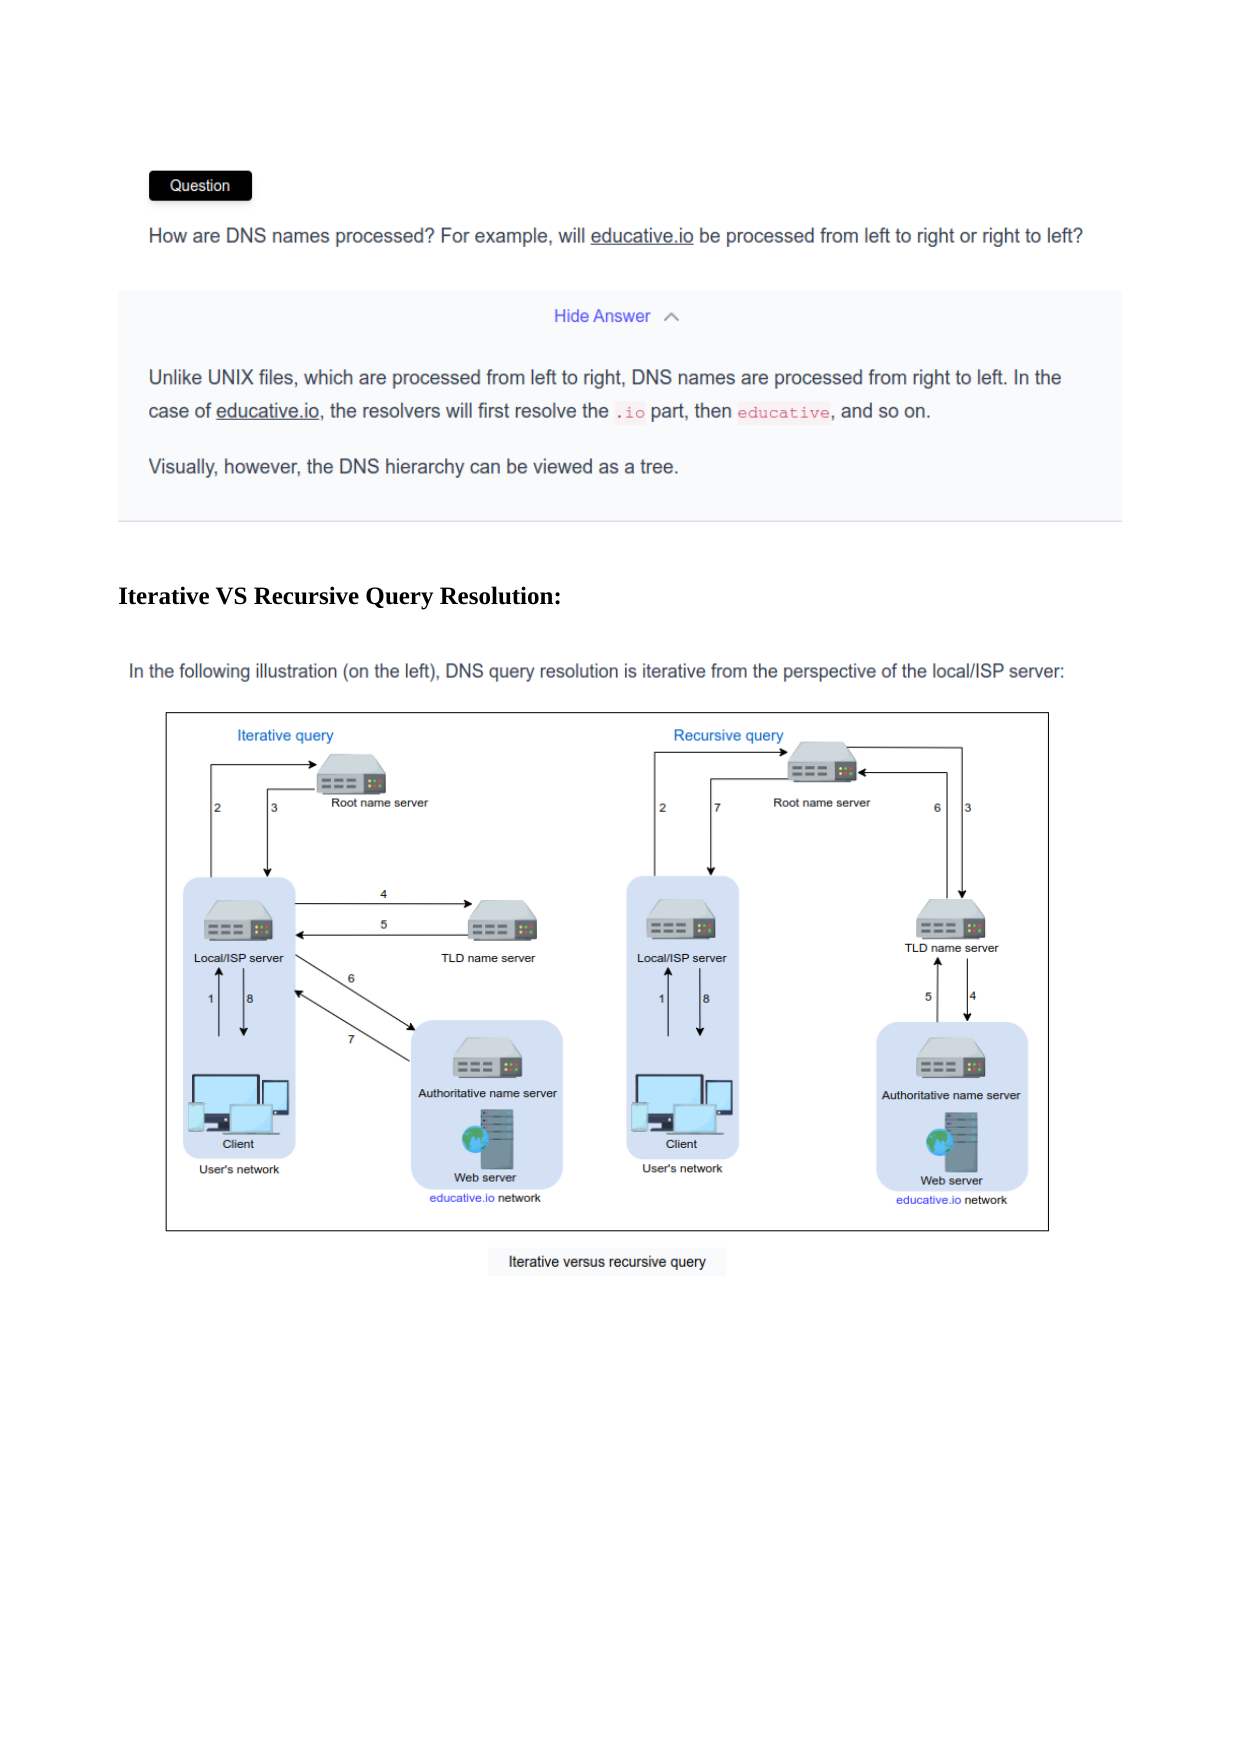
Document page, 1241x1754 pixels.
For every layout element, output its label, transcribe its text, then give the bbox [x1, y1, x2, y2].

picture [118, 146, 1123, 524]
text Iterative VS Recursive Query Resolution: [118, 581, 1122, 610]
picture [118, 638, 1123, 1276]
